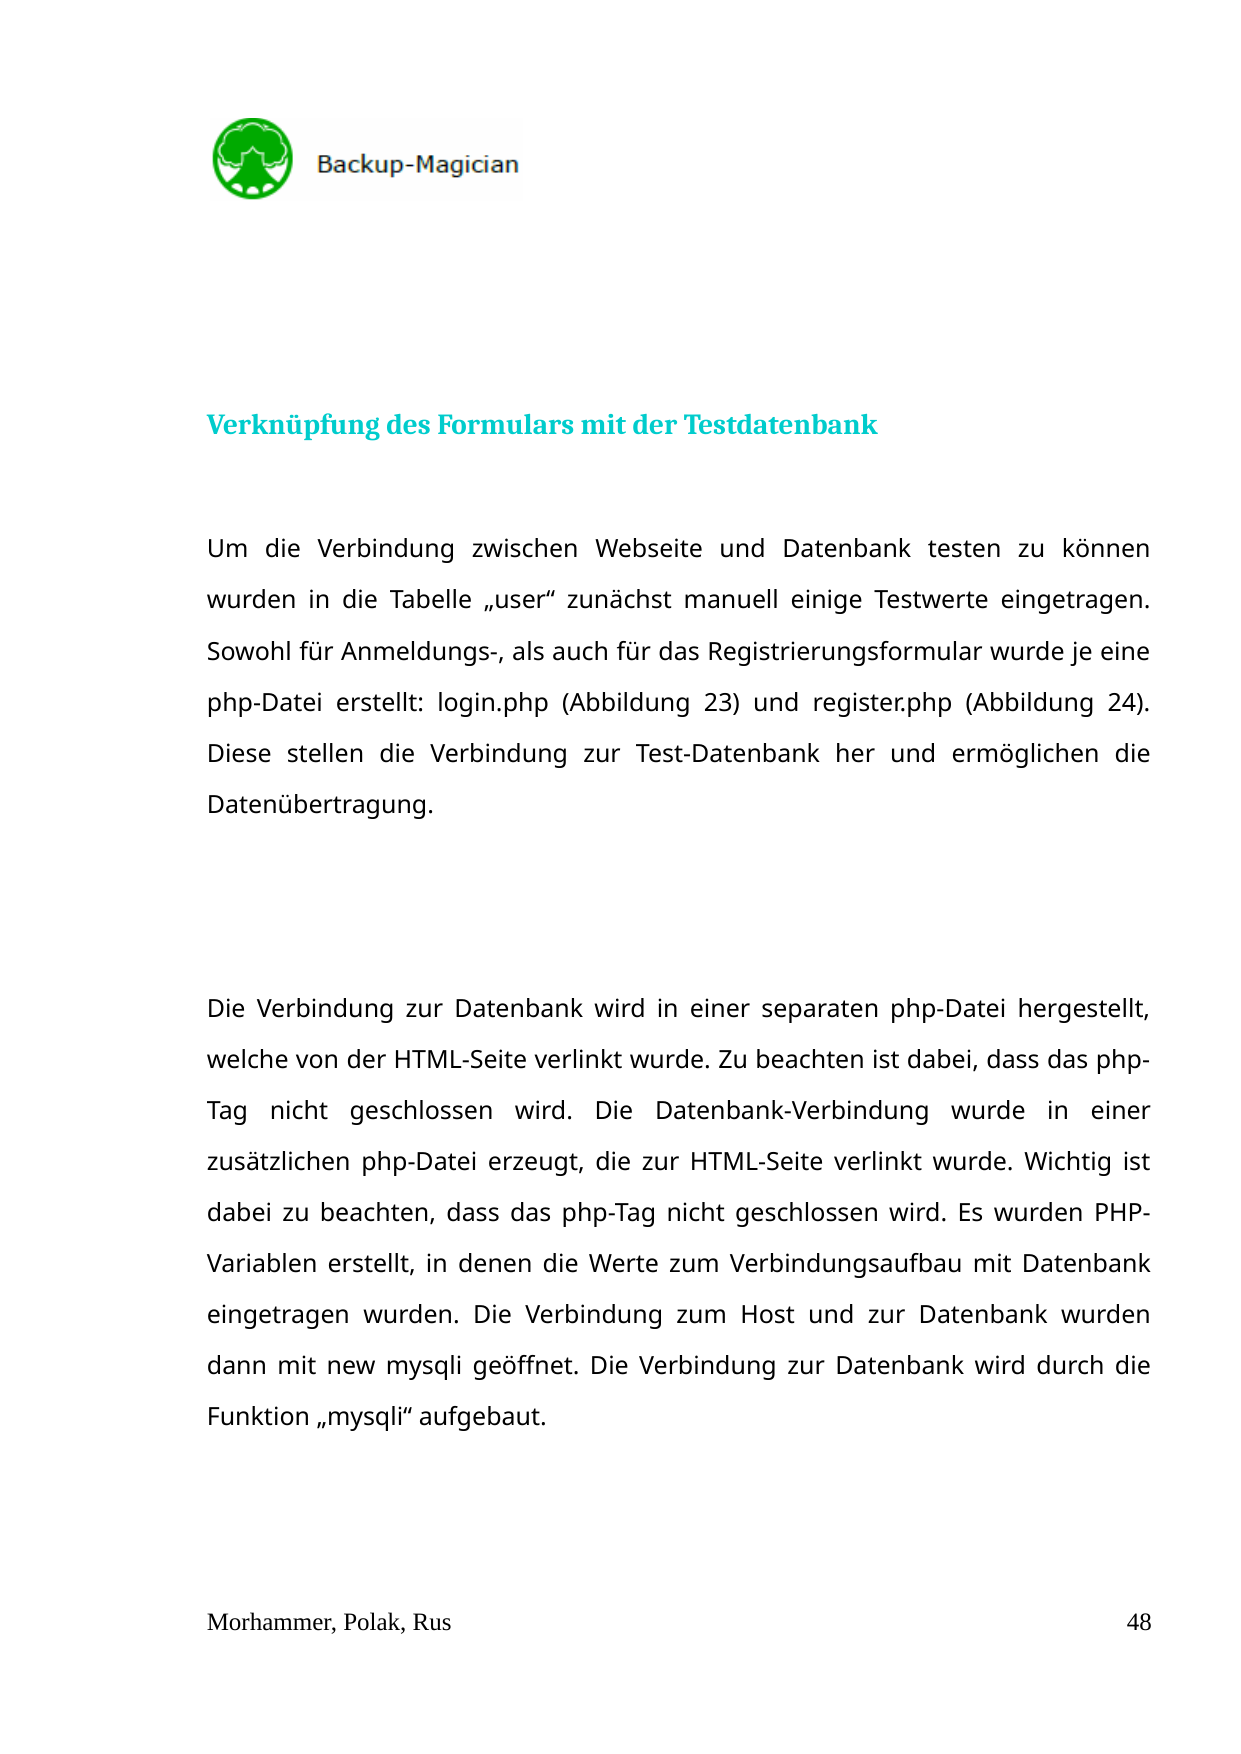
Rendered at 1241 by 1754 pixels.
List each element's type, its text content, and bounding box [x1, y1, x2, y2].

text Die Verbindung zur Datenbank wird in einer separaten php-Datei hergestellt, welche von der HTML-Seite verlinkt wurde. Zu beachten ist dabei, dass das php-Tag nicht geschlossen wird. Die Datenbank-Verbindung wurde in einer zusätzlichen php-Datei erzeugt, die zur HTML-Seite verlinkt wurde. Wichtig ist dabei zu beachten, dass das php-Tag nicht geschlossen wird. Es wurden PHP-Variablen erstellt, in denen die Werte zum Verbindungsaufbau mit Datenbank eingetragen wurden. Die Verbindung zum Host und zur Datenbank wurden dann mit new mysqli geöffnet. Die Verbindung zur Datenbank wird durch die Funktion „mysqli“ aufgebaut. [207, 991, 1152, 1433]
picture [210, 118, 523, 201]
subtitle Verknüpfung des Formulars mit der Testdatenbank [207, 408, 1152, 442]
text Um die Verbindung zwischen Webseite und Datenbank testen zu können wurden in die Tabelle „user“ zunächst manuell einige Testwerte eingetragen. Sowohl für Anmeldungs-, als auch für das Registrierungsformular wurde je eine php-Datei erstellt: login.php (Abbildung 23) und register.php (Abbildung 24). Diese stellen die Verbindung zur Test-Datenbank her und ermöglichen die Datenübertragung. [207, 531, 1152, 820]
